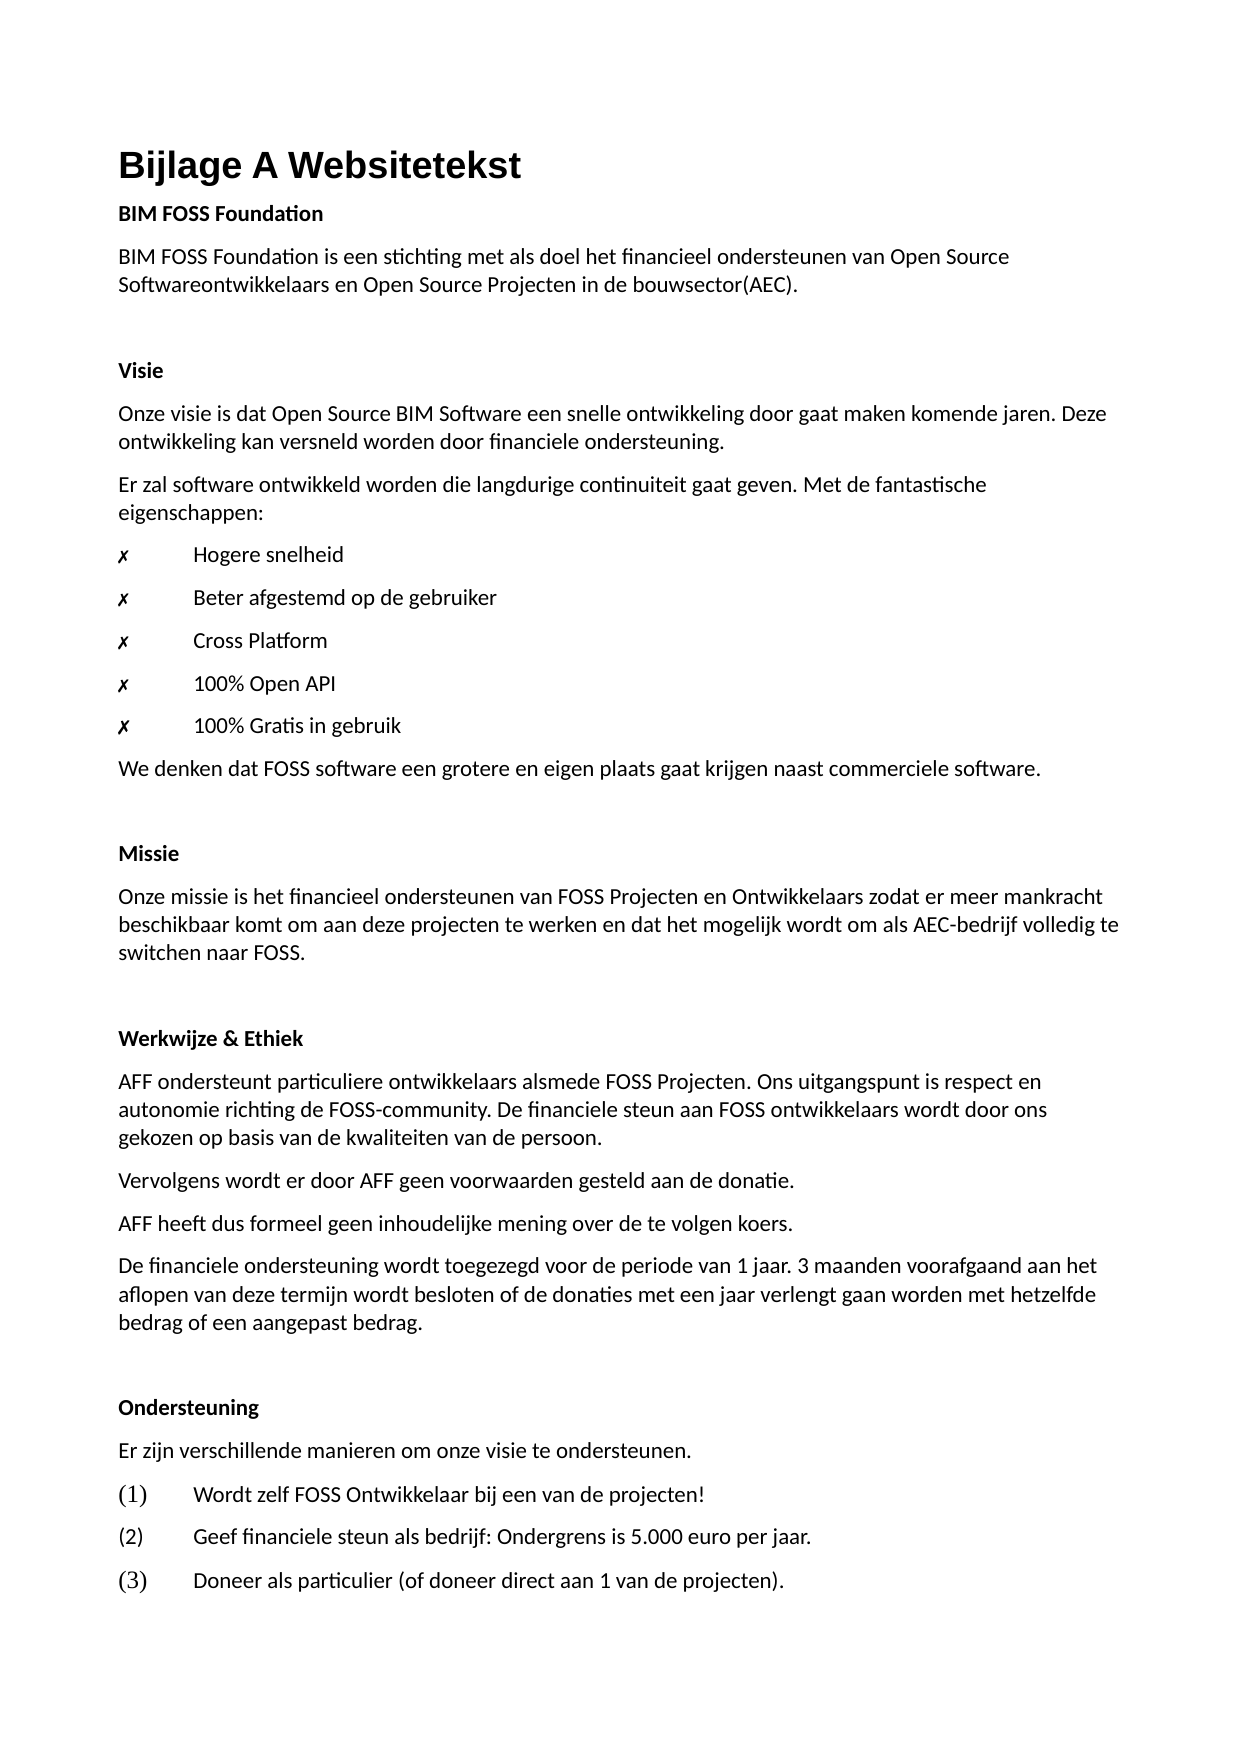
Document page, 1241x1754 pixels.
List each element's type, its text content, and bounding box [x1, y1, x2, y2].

text Vervolgens wordt er door AFF geen voorwaarden gesteld aan de donatie. [118, 1166, 1122, 1194]
list 100% Open API [118, 669, 1122, 697]
list Hogere snelheid [118, 541, 1122, 569]
text Missie [118, 839, 1122, 868]
text Er zal software ontwikkeld worden die langdurige continuiteit gaat geven. Met de fantastische eigenschappen: [118, 470, 1122, 526]
text We denken dat FOSS software een grotere en eigen plaats gaat krijgen naast commerciele software. [118, 754, 1122, 782]
list Beter afgestemd op de gebruiker [118, 583, 1122, 611]
text Visie [118, 356, 1122, 384]
text Ondersteuning [118, 1393, 1122, 1421]
text Er zijn verschillende manieren om onze visie te ondersteunen. [118, 1436, 1122, 1464]
text Onze visie is dat Open Source BIM Software een snelle ontwikkeling door gaat maken komende jaren. Deze ontwikkeling kan versneld worden door financiele ondersteuning. [118, 399, 1122, 455]
text AFF ondersteunt particuliere ontwikkelaars alsmede FOSS Projecten. Ons uitgangspunt is respect en autonomie richting de FOSS-community. De financiele steun aan FOSS ontwikkelaars wordt door ons gekozen op basis van de kwaliteiten van de persoon. [118, 1067, 1122, 1152]
subtitle Bijlage A Websitetekst [118, 143, 1122, 187]
text BIM FOSS Foundation is een stichting met als doel het financieel ondersteunen van Open Source Softwareontwikkelaars en Open Source Projecten in de bouwsector(AEC). [118, 242, 1122, 298]
list Doneer als particulier (of doneer direct aan 1 van de projecten). [118, 1565, 1122, 1594]
list Geef financiele steun als bedrijf: Ondergrens is 5.000 euro per jaar. [118, 1522, 1122, 1550]
text AFF heeft dus formeel geen inhoudelijke mening over de te volgen koers. [118, 1209, 1122, 1237]
text BIM FOSS Foundation [118, 199, 1122, 227]
text Werkwijze & Ethiek [118, 1024, 1122, 1053]
text De financiele ondersteuning wordt toegezegd voor de periode van 1 jaar. 3 maanden voorafgaand aan het aflopen van deze termijn wordt besloten of de donaties met een jaar verlengt gaan worden met hetzelfde bedrag of een aangepast bedrag. [118, 1252, 1122, 1336]
list Cross Platform [118, 626, 1122, 654]
list Wordt zelf FOSS Ontwikkelaar bij een van de projecten! [118, 1479, 1122, 1508]
list 100% Gratis in gebruik [118, 711, 1122, 739]
text Onze missie is het financieel ondersteunen van FOSS Projecten en Ontwikkelaars zodat er meer mankracht beschikbaar komt om aan deze projecten te werken en dat het mogelijk wordt om als AEC-bedrijf volledig te switchen naar FOSS. [118, 882, 1122, 967]
